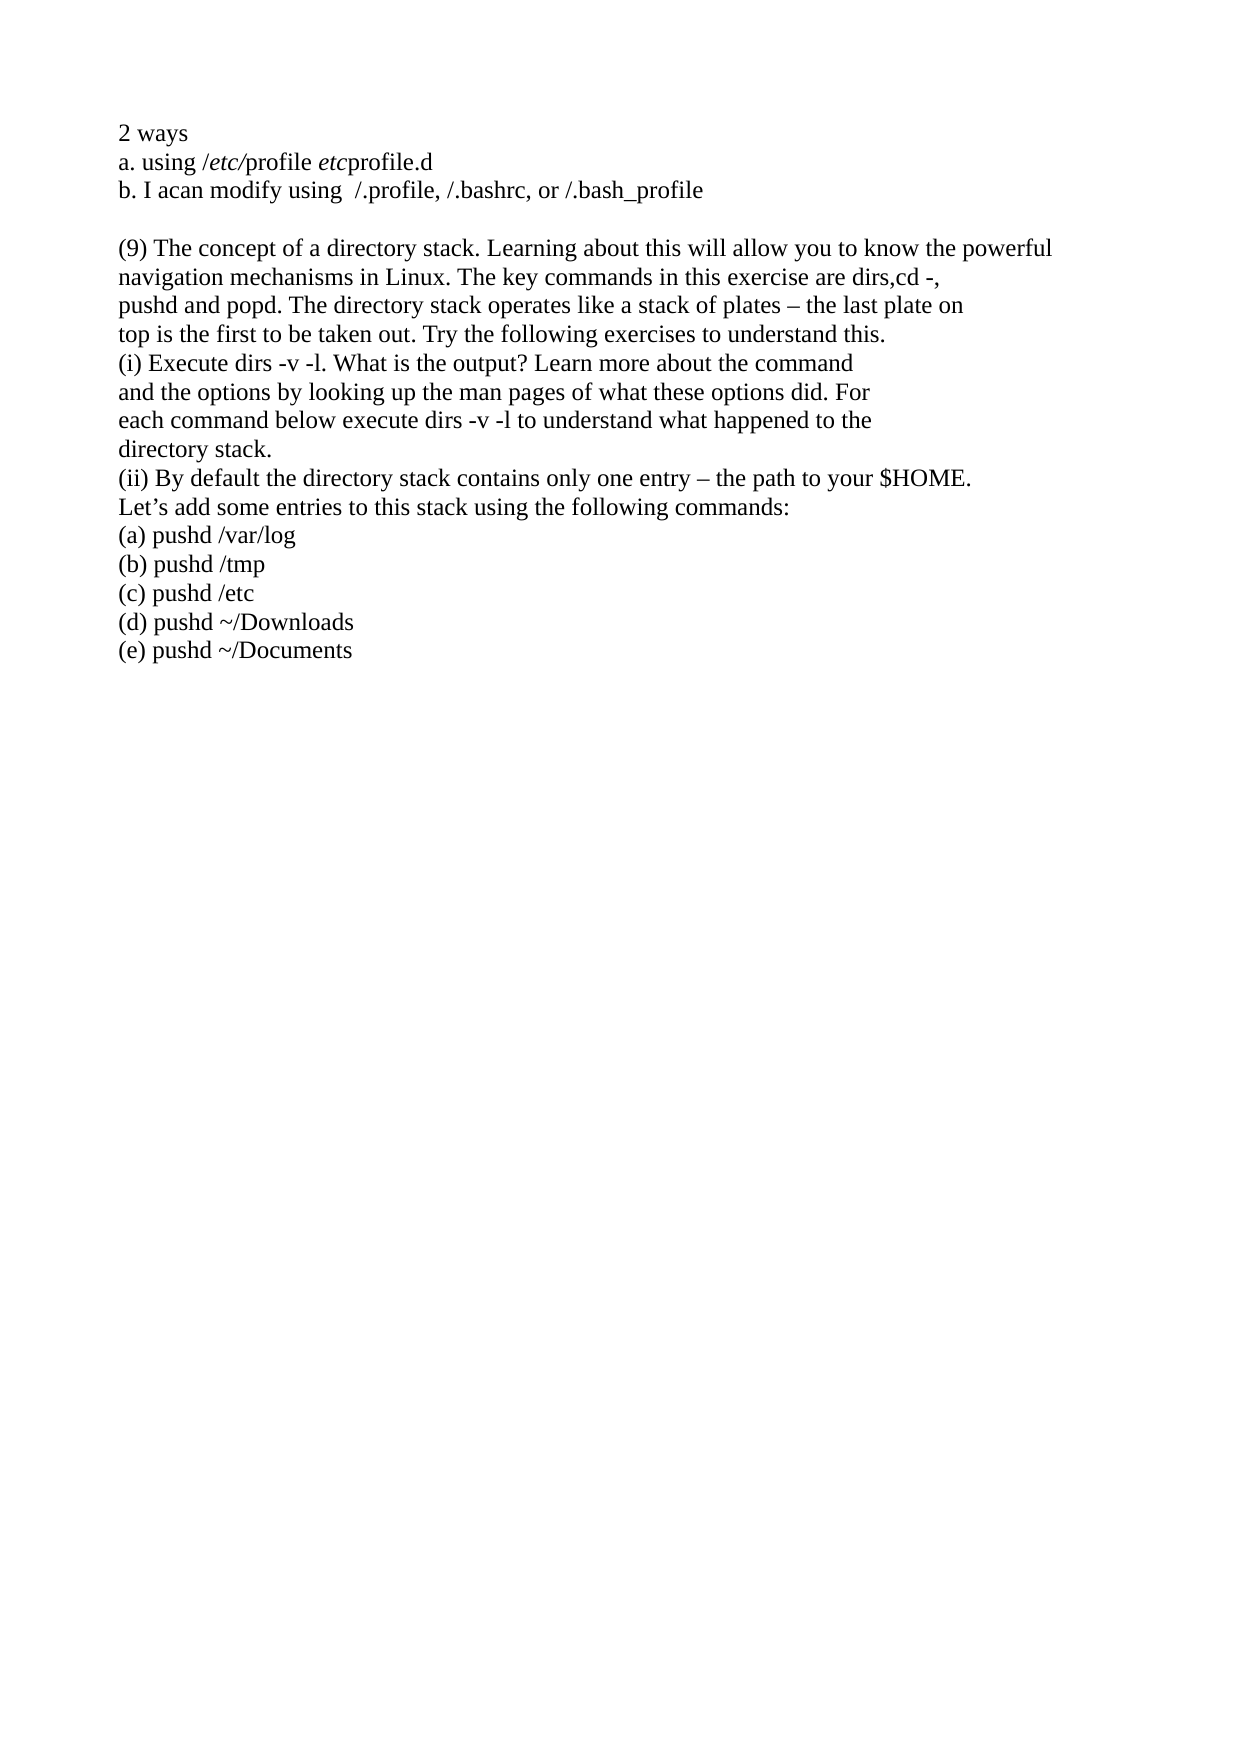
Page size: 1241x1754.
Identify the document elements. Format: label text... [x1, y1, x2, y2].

text (i) Execute dirs -v -l. What is the output? Learn more about the command [118, 348, 1122, 377]
text pushd and popd. The directory stack operates like a stack of plates – the last plate on [118, 291, 1122, 319]
text top is the first to be taken out. Try the following exercises to understand this. [118, 319, 1122, 348]
text each command below execute dirs -v -l to understand what happened to the [118, 406, 1122, 434]
text 2 ways [118, 118, 1122, 147]
text a. using /etc/profile etcprofile.d [118, 147, 1122, 176]
text navigation mechanisms in Linux. The key commands in this exercise are dirs,cd -, [118, 262, 1122, 291]
text b. I acan modify using /.profile, /.bashrc, or /.bash_profile [118, 176, 1122, 204]
text (9) The concept of a directory stack. Learning about this will allow you to know the powerful [118, 233, 1122, 262]
text (c) pushd /etc [118, 578, 1122, 607]
text (b) pushd /tmp [118, 549, 1122, 578]
text (d) pushd ~/Downloads [118, 607, 1122, 636]
text Let’s add some entries to this stack using the following commands: [118, 492, 1122, 521]
text directory stack. [118, 434, 1122, 463]
text (ii) By default the directory stack contains only one entry – the path to your $HOME. [118, 463, 1122, 492]
text and the options by looking up the man pages of what these options did. For [118, 377, 1122, 406]
text (a) pushd /var/log [118, 521, 1122, 549]
text (e) pushd ~/Documents [118, 636, 1122, 664]
